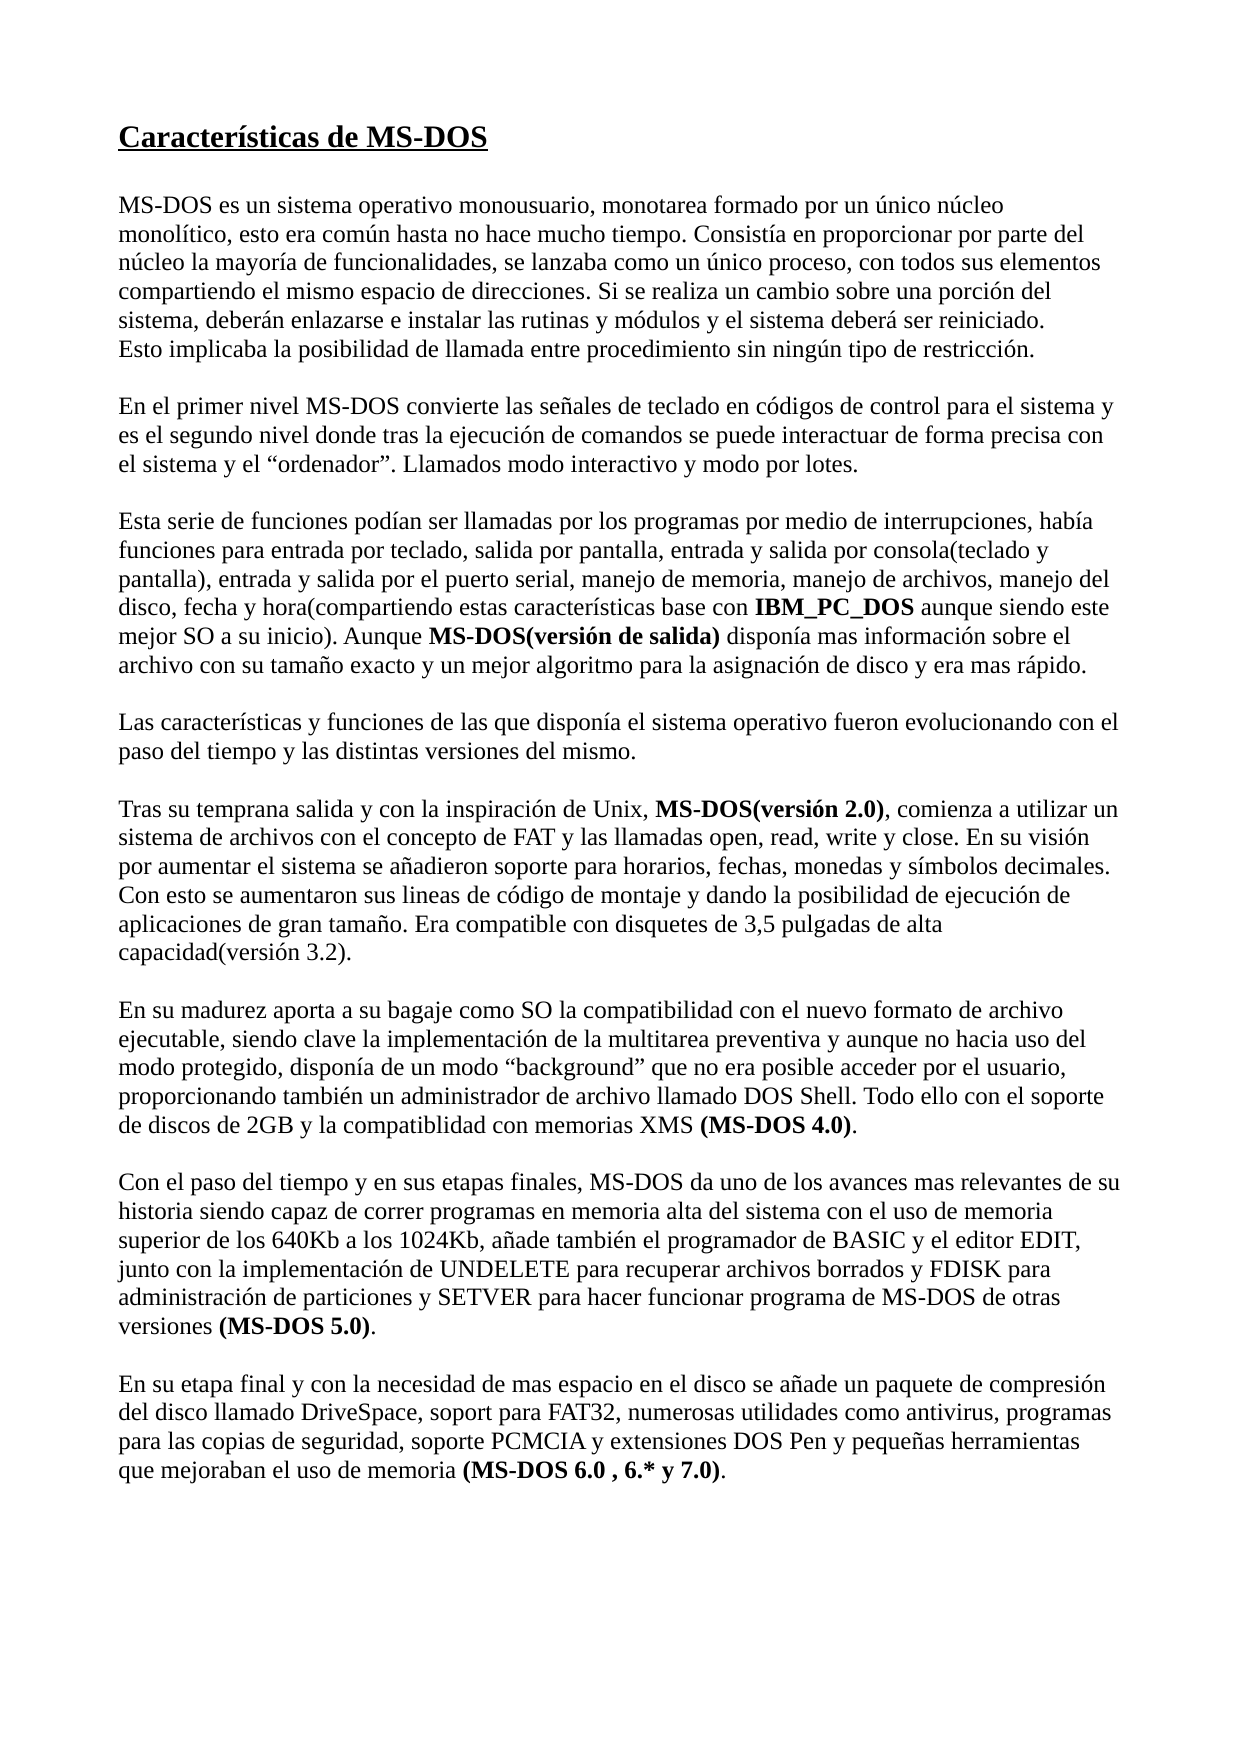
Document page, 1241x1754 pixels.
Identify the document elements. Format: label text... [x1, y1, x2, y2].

text MS-DOS es un sistema operativo monousuario, monotarea formado por un único núcleo monolítico, esto era común hasta no hace mucho tiempo. Consistía en proporcionar por parte del núcleo la mayoría de funcionalidades, se lanzaba como un único proceso, con todos sus elementos compartiendo el mismo espacio de direcciones. Si se realiza un cambio sobre una porción del sistema, deberán enlazarse e instalar las rutinas y módulos y el sistema deberá ser reiniciado. [118, 190, 1122, 334]
text En su etapa final y con la necesidad de mas espacio en el disco se añade un paquete de compresión del disco llamado DriveSpace, soport para FAT32, numerosas utilidades como antivirus, programas para las copias de seguridad, soporte PCMCIA y extensiones DOS Pen y pequeñas herramientas que mejoraban el uso de memoria (MS-DOS 6.0 , 6.* y 7.0). [118, 1369, 1122, 1484]
text Esto implicaba la posibilidad de llamada entre procedimiento sin ningún tipo de restricción. [118, 334, 1122, 362]
text Las características y funciones de las que disponía el sistema operativo fueron evolucionando con el paso del tiempo y las distintas versiones del mismo. [118, 707, 1122, 765]
text Con el paso del tiempo y en sus etapas finales, MS-DOS da uno de los avances mas relevantes de su historia siendo capaz de correr programas en memoria alta del sistema con el uso de memoria superior de los 640Kb a los 1024Kb, añade también el programador de BASIC y el editor EDIT, junto con la implementación de UNDELETE para recuperar archivos borrados y FDISK para administración de particiones y SETVER para hacer funcionar programa de MS-DOS de otras versiones (MS-DOS 5.0). [118, 1167, 1122, 1340]
text Tras su temprana salida y con la inspiración de Unix, MS-DOS(versión 2.0), comienza a utilizar un sistema de archivos con el concepto de FAT y las llamadas open, read, write y close. En su visión por aumentar el sistema se añadieron soporte para horarios, fechas, monedas y símbolos decimales. Con esto se aumentaron sus lineas de código de montaje y dando la posibilidad de ejecución de aplicaciones de gran tamaño. Era compatible con disquetes de 3,5 pulgadas de alta capacidad(versión 3.2). [118, 794, 1122, 966]
text Esta serie de funciones podían ser llamadas por los programas por medio de interrupciones, había funciones para entrada por teclado, salida por pantalla, entrada y salida por consola(teclado y pantalla), entrada y salida por el puerto serial, manejo de memoria, manejo de archivos, manejo del disco, fecha y hora(compartiendo estas características base con IBM_PC_DOS aunque siendo este mejor SO a su inicio). Aunque MS-DOS(versión de salida) disponía mas información sobre el archivo con su tamaño exacto y un mejor algoritmo para la asignación de disco y era mas rápido. [118, 506, 1122, 679]
text Características de MS-DOS [118, 118, 1122, 154]
text En su madurez aporta a su bagaje como SO la compatibilidad con el nuevo formato de archivo ejecutable, siendo clave la implementación de la multitarea preventiva y aunque no hacia uso del modo protegido, disponía de un modo “background” que no era posible acceder por el usuario, proporcionando también un administrador de archivo llamado DOS Shell. Todo ello con el soporte de discos de 2GB y la compatiblidad con memorias XMS (MS-DOS 4.0). [118, 995, 1122, 1139]
text En el primer nivel MS-DOS convierte las señales de teclado en códigos de control para el sistema y es el segundo nivel donde tras la ejecución de comandos se puede interactuar de forma precisa con el sistema y el “ordenador”. Llamados modo interactivo y modo por lotes. [118, 391, 1122, 477]
